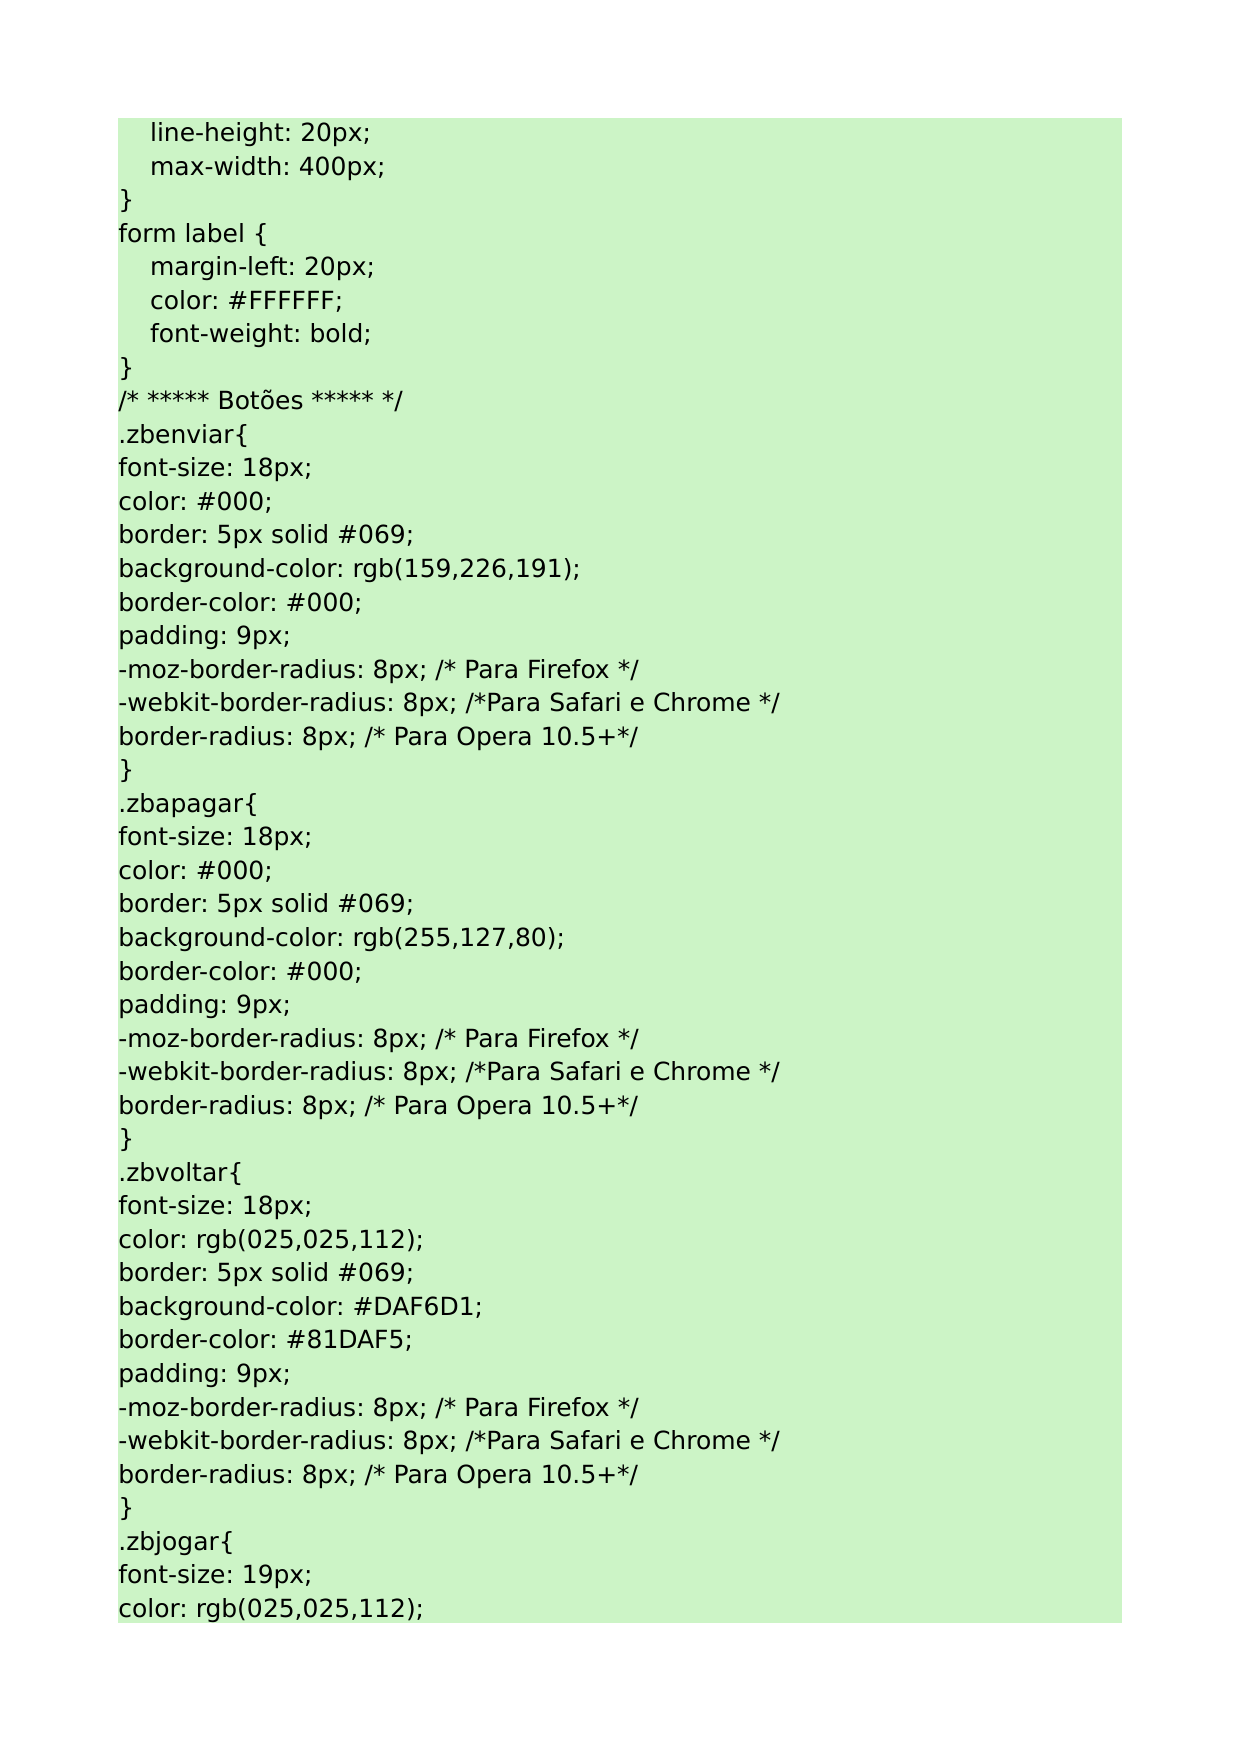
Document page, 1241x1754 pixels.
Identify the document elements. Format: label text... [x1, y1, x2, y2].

text -moz-border-radius: 8px; /* Para Firefox */ [118, 1393, 1122, 1422]
text background-color: rgb(255,127,80); [118, 923, 1122, 952]
text .zbjogar{ [118, 1527, 1122, 1556]
text background-color: rgb(159,226,191); [118, 554, 1122, 583]
text .zbvoltar{ [118, 1158, 1122, 1187]
text padding: 9px; [118, 1359, 1122, 1388]
text .zbenviar{ [118, 420, 1122, 449]
text /* ***** Botões ***** */ [118, 386, 1122, 416]
text font-size: 18px; [118, 1191, 1122, 1221]
text border: 5px solid #069; [118, 521, 1122, 550]
text } [118, 353, 1122, 382]
text -webkit-border-radius: 8px; /*Para Safari e Chrome */ [118, 1057, 1122, 1086]
text color: #000; [118, 856, 1122, 885]
text -webkit-border-radius: 8px; /*Para Safari e Chrome */ [118, 1426, 1122, 1455]
text max-width: 400px; [118, 152, 1122, 181]
text padding: 9px; [118, 621, 1122, 650]
text } [118, 185, 1122, 214]
text border-radius: 8px; /* Para Opera 10.5+*/ [118, 722, 1122, 751]
text form label { [118, 219, 1122, 248]
text padding: 9px; [118, 990, 1122, 1019]
text line-height: 20px; [118, 118, 1122, 147]
text color: rgb(025,025,112); [118, 1225, 1122, 1254]
text -webkit-border-radius: 8px; /*Para Safari e Chrome */ [118, 688, 1122, 717]
text font-size: 18px; [118, 822, 1122, 852]
text border: 5px solid #069; [118, 889, 1122, 919]
text color: #FFFFFF; [118, 286, 1122, 315]
text background-color: #DAF6D1; [118, 1292, 1122, 1321]
text font-size: 18px; [118, 453, 1122, 483]
text color: #000; [118, 487, 1122, 516]
text border-color: #000; [118, 957, 1122, 986]
text -moz-border-radius: 8px; /* Para Firefox */ [118, 655, 1122, 684]
text .zbapagar{ [118, 789, 1122, 818]
text border: 5px solid #069; [118, 1258, 1122, 1288]
text font-size: 19px; [118, 1560, 1122, 1589]
text margin-left: 20px; [118, 252, 1122, 281]
text font-weight: bold; [118, 319, 1122, 348]
text } [118, 1124, 1122, 1153]
text border-color: #000; [118, 588, 1122, 617]
text -moz-border-radius: 8px; /* Para Firefox */ [118, 1024, 1122, 1053]
text border-radius: 8px; /* Para Opera 10.5+*/ [118, 1460, 1122, 1489]
text color: rgb(025,025,112); [118, 1594, 1122, 1623]
text } [118, 1493, 1122, 1522]
text border-radius: 8px; /* Para Opera 10.5+*/ [118, 1091, 1122, 1120]
text border-color: #81DAF5; [118, 1326, 1122, 1355]
text } [118, 755, 1122, 784]
